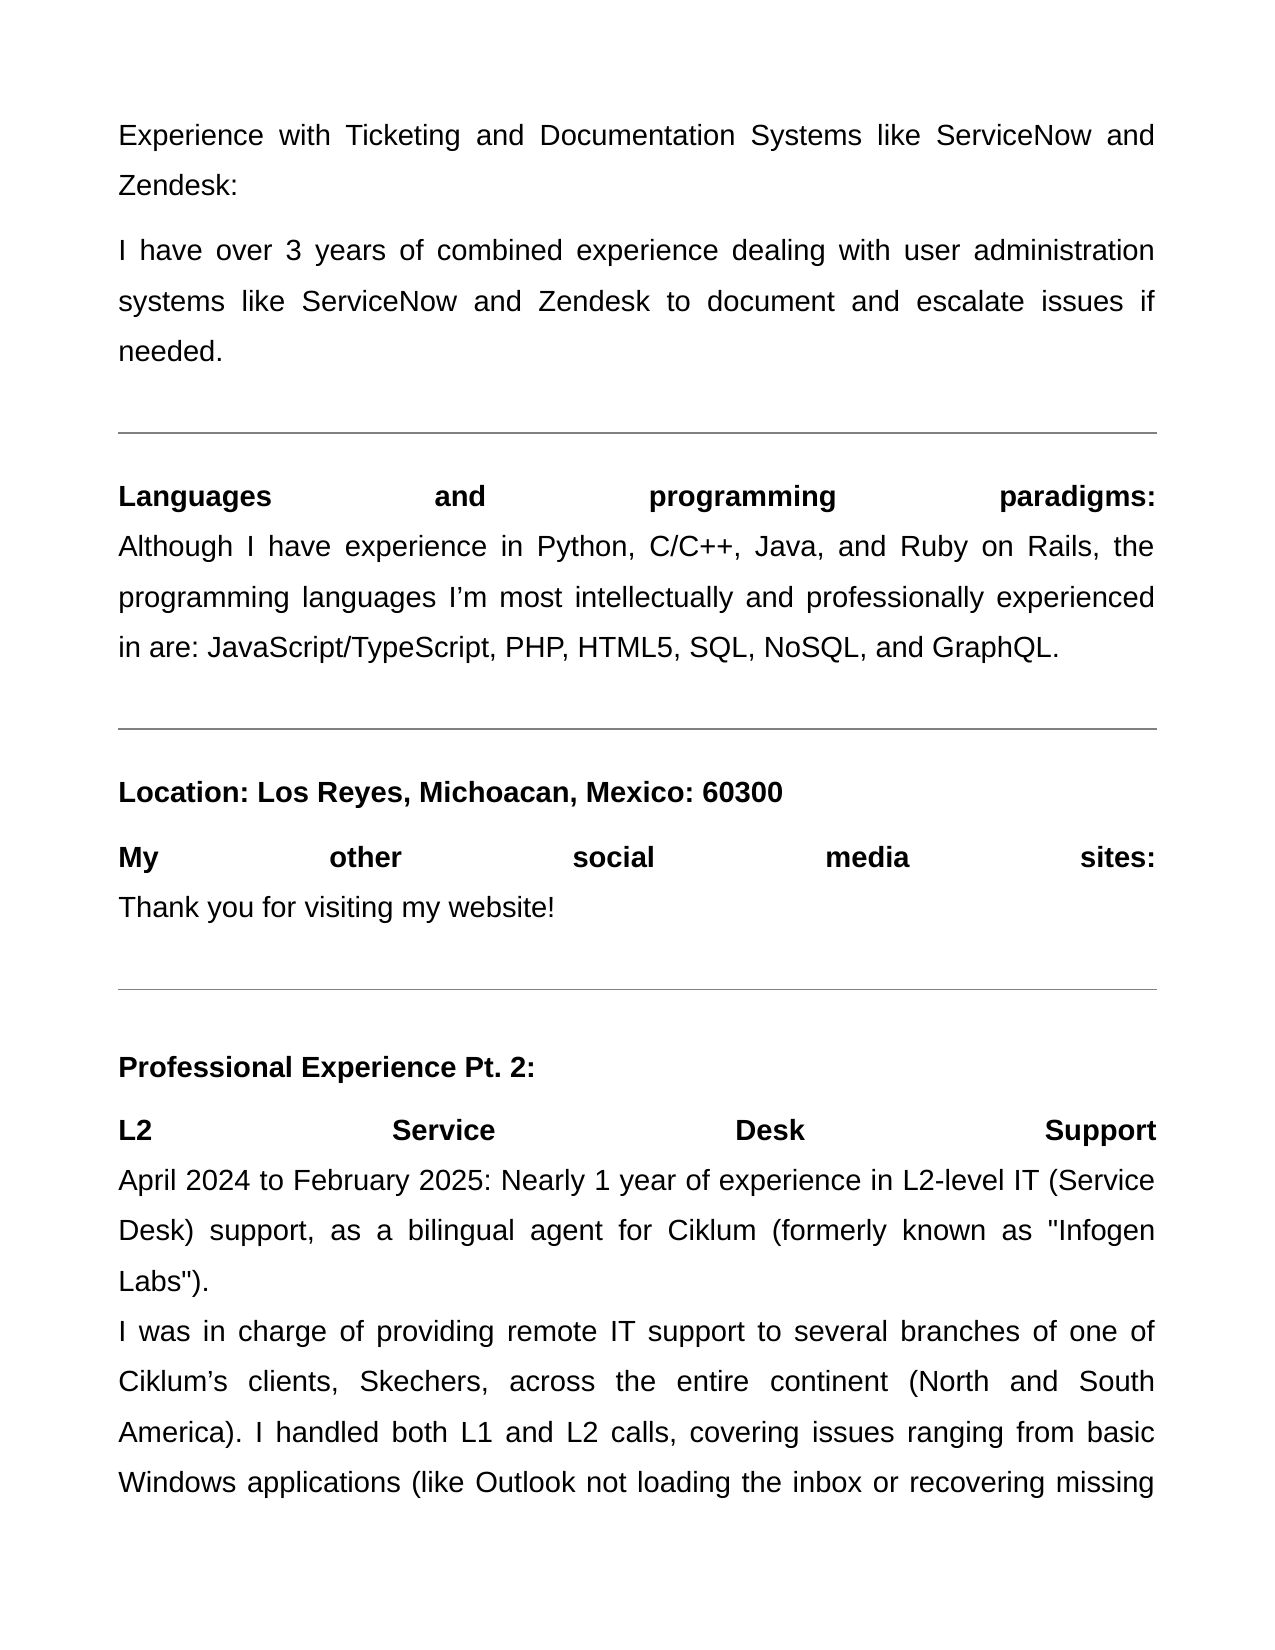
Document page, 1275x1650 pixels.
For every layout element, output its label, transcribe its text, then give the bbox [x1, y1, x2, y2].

text My other social media sites: Thank you for visiting my website! [118, 840, 1157, 924]
text Location: Los Reyes, Michoacan, Mexico: 60300 [118, 775, 1157, 809]
text L2 Service Desk Support April 2024 to February 2025: Nearly 1 year of experience in L2-level IT (Service Desk) support, as a bilingual agent for Ciklum (formerly known as "Infogen Labs"). I was in charge of providing remote IT support to several branches of one of Ciklum’s clients, Skechers, across the entire continent (North and South America). I handled both L1 and L2 calls, covering issues ranging from basic Windows applications (like Outlook not loading the inbox or recovering missing [118, 1113, 1157, 1498]
text I have over 3 years of combined experience dealing with user administration systems like ServiceNow and Zendesk to document and escalate issues if needed. [118, 233, 1157, 367]
subtitle Professional Experience Pt. 2: [118, 1050, 1157, 1083]
text Languages and programming paradigms: Although I have experience in Python, C/C++, Java, and Ruby on Rails, the programming languages I’m most intellectually and professionally experienced in are: JavaScript/TypeScript, PHP, HTML5, SQL, NoSQL, and GraphQL. [118, 479, 1157, 663]
text Experience with Ticketing and Documentation Systems like ServiceNow and Zendesk: [118, 118, 1157, 202]
